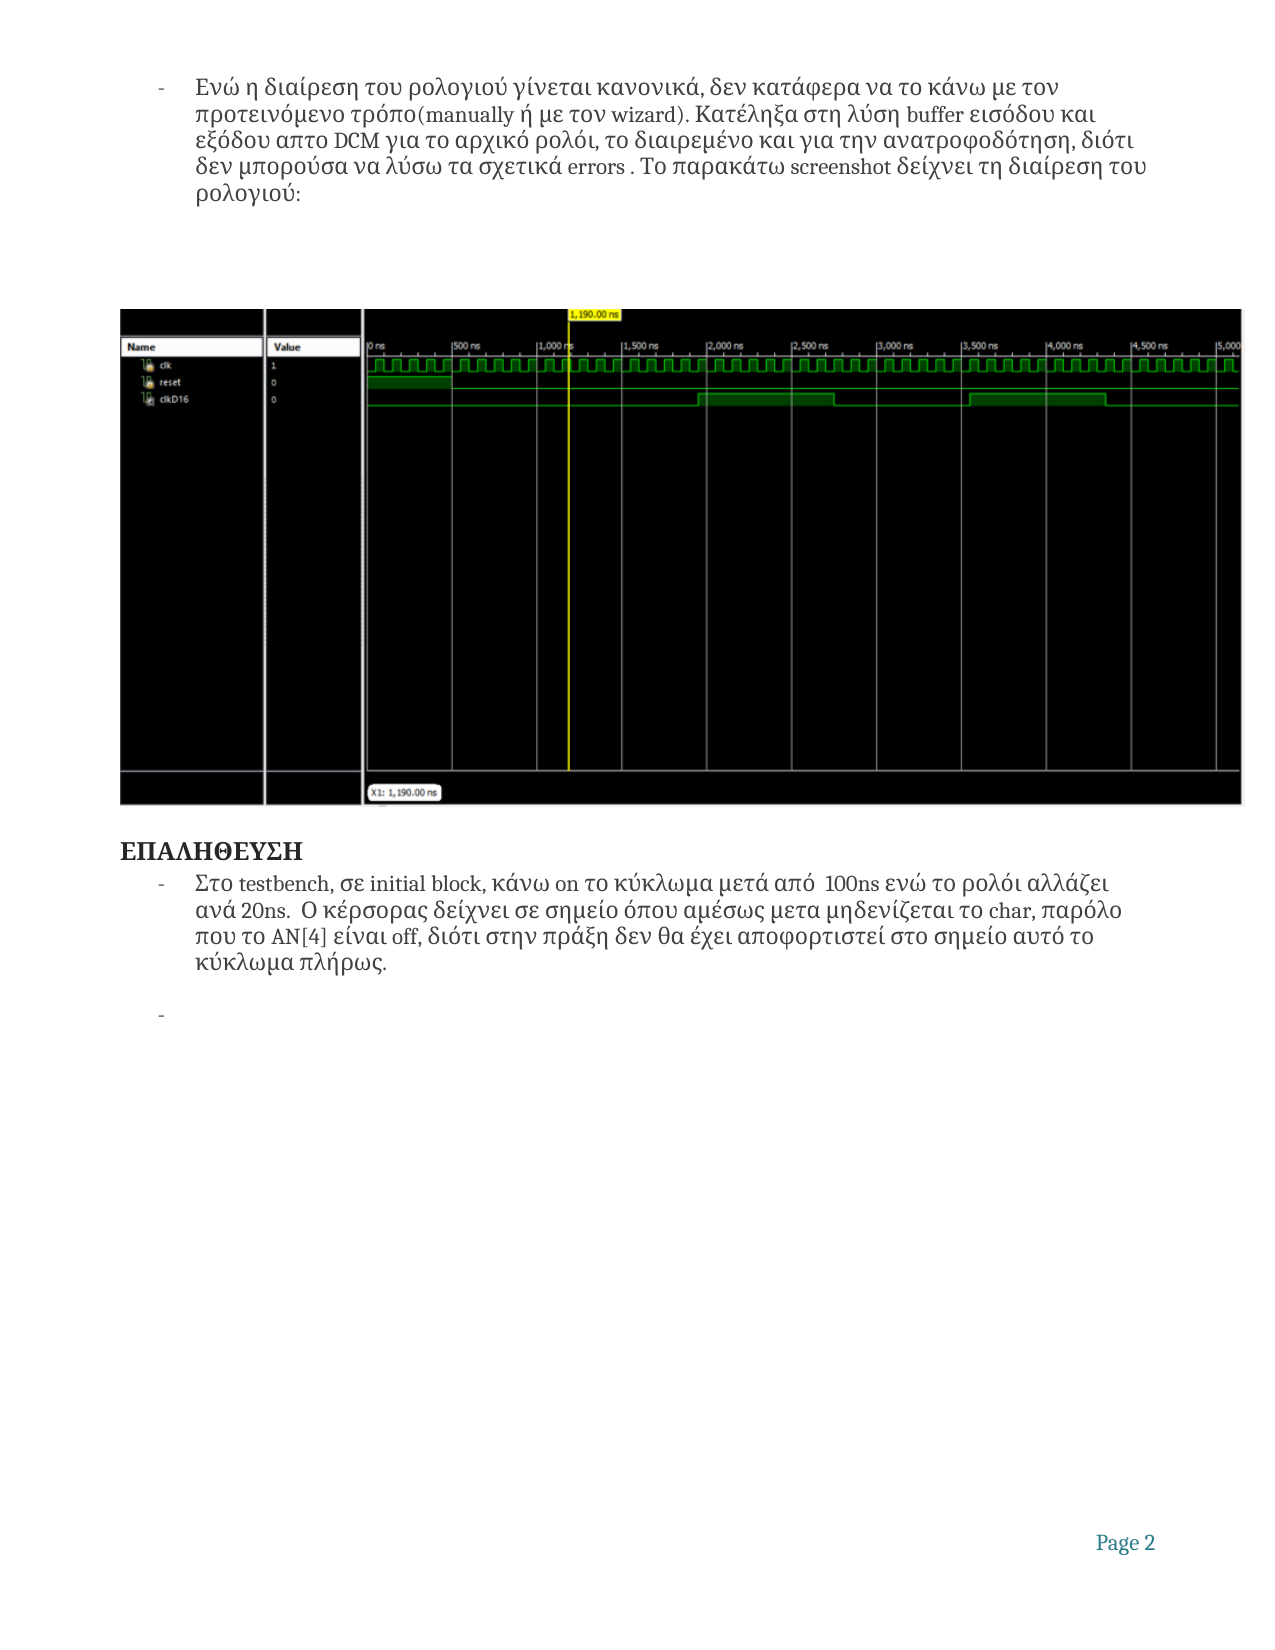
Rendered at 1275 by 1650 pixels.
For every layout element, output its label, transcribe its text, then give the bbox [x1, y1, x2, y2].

subtitle επαληθευση [120, 838, 1155, 867]
list Στο testbench, σε initial block, κάνω on το κύκλωμα μετά από 100ns ενώ το ρολόι αλλάζει ανά 20ns. Ο κέρσορας δείχνει σε σημείο όπου αμέσως μετα μηδενίζεται το char, παρόλο που το AN[4] είναι off, διότι στην πράξη δεν θα έχει αποφορτιστεί στο σημείο αυτό το κύκλωμα πλήρως. [157, 871, 1155, 976]
list Ενώ η διαίρεση του ρολογιού γίνεται κανονικά, δεν κατάφερα να το κάνω με τον προτεινόμενο τρόπο(manually ή με τον wizard). Κατέληξα στη λύση buffer εισόδου και εξόδου απτο DCM για το αρχικό ρολόι, το διαιρεμένο και για την ανατροφοδότηση, διότι δεν μπορούσα να λύσω τα σχετικά errors . Το παρακάτω screenshot δείχνει τη διαίρεση του ρολογιού: [157, 75, 1155, 207]
